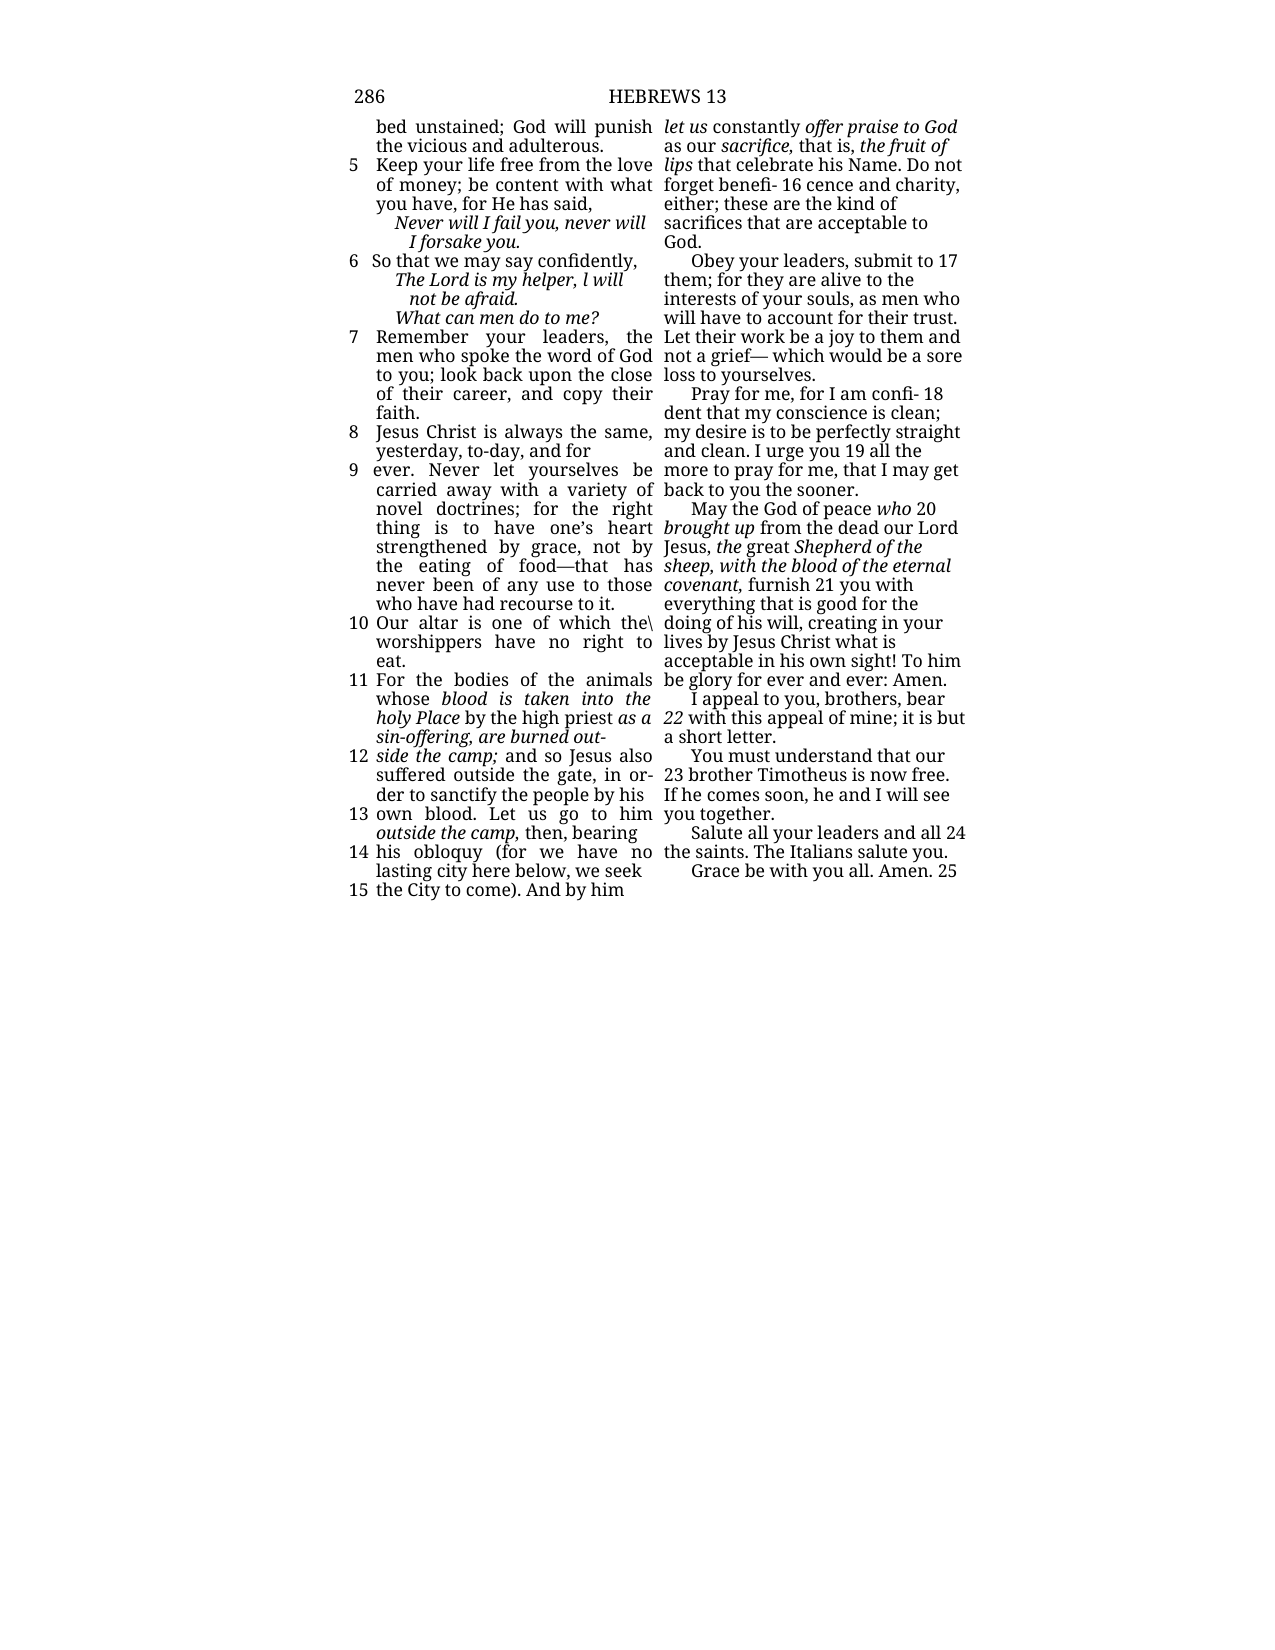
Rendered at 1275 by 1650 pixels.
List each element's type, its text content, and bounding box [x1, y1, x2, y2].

text Pray for me, for I am confi- 18 dent that my conscience is clean; my desire is to be perfectly straight and clean. I urge you 19 all the more to pray for me, that I may get back to you the sooner. [664, 385, 968, 500]
list Keep your life free from the love of money; be content with what you have, for He has said, [349, 157, 653, 214]
text Never will I fail you, never will I forsake you. [394, 214, 653, 252]
list bed unstained; God will punish the vicious and adulterous. [349, 118, 653, 157]
list his obloquy (for we have no lasting city here below, we seek [349, 843, 653, 881]
text You must understand that our 23 brother Timotheus is now free. [664, 748, 968, 786]
text The Lord is my helper, l will not be afraid. [394, 271, 653, 309]
list Jesus Christ is always the same, yesterday, to-day, and for [349, 423, 653, 462]
list Remember your leaders, the men who spoke the word of God to you; look back upon the close of their career, and copy their faith. [349, 328, 653, 423]
text Obey your leaders, submit to 17 them; for they are alive to the interests of your souls, as men who will have to account for their trust. Let their work be a joy to them and not a grief— which would be a sore loss to yourselves. [664, 252, 968, 385]
text May the God of peace who 20 brought up from the dead our Lord Jesus, the great Shepherd of the sheep, with the blood of the eternal covenant, furnish 21 you with everything that is good for the doing of his will, creating in your lives by Jesus Christ what is acceptable in his own sight! To him be glory for ever and ever: Amen. [664, 500, 968, 690]
list ever. Never let yourselves be carried away with a variety of novel doctrines; for the right thing is to have one’s heart strengthened by grace, not by the eating of food—that has never been of any use to those who have had recourse to it. [349, 462, 653, 614]
text If he comes soon, he and I will see you together. [664, 786, 968, 824]
list side the camp; and so Jesus also suffered outside the gate, in or­der to sanctify the people by his [349, 748, 653, 805]
text Grace be with you all. Amen. 25 [664, 862, 968, 881]
text Salute all your leaders and all 24 the saints. The Italians salute you. [664, 824, 968, 862]
list Our altar is one of which the\ worshippers have no right to eat. [349, 614, 653, 671]
text What can men do to me? [394, 309, 653, 328]
list So that we may say confidently, [349, 252, 653, 271]
text I appeal to you, brothers, bear 22 with this appeal of mine; it is but a short letter. [664, 690, 968, 748]
list For the bodies of the animals whose blood is taken into the holy Place by the high priest as a sin-offering, are burned out- [349, 671, 653, 748]
list own blood. Let us go to him outside the camp, then, bearing [349, 805, 653, 843]
text let us constantly offer praise to God as our sacrifice, that is, the fruit of lips that celebrate his Name. Do not forget benefi- 16 cence and charity, either; these are the kind of sacrifices that are acceptable to God. [664, 118, 968, 252]
list the City to come). And by him [349, 881, 653, 900]
